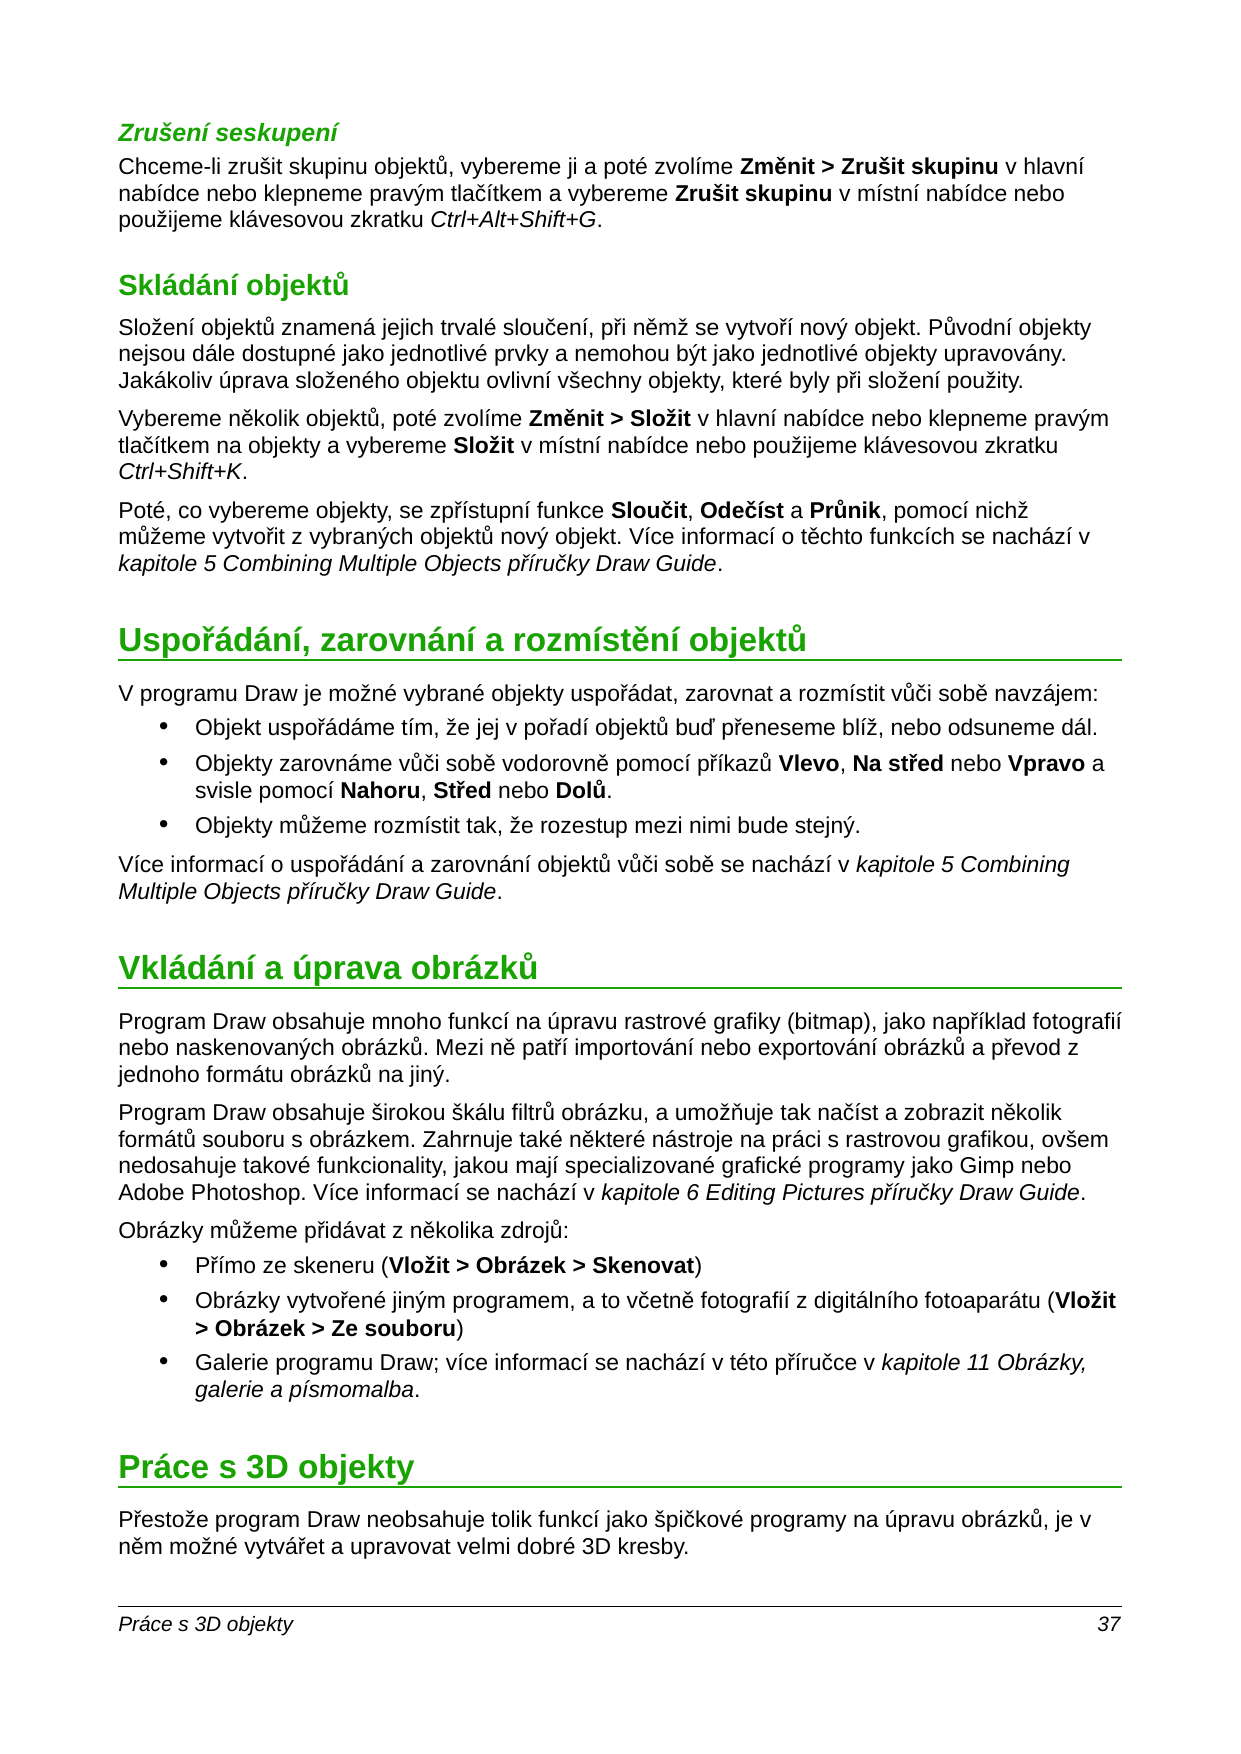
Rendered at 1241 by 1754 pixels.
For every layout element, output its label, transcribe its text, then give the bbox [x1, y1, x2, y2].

list Přímo ze skeneru (Vložit > Obrázek > Skenovat) [156, 1250, 1122, 1279]
subtitle Vkládání a úprava obrázků [118, 948, 1122, 987]
list V programu Draw je možné vybrané objekty uspořádat, zarovnat a rozmístit vůči sobě navzájem: [118, 680, 1122, 706]
text Program Draw obsahuje širokou škálu filtrů obrázku, a umožňuje tak načíst a zobrazit několik formátů souboru s obrázkem. Zahrnuje také některé nástroje na práci s rastrovou grafikou, ovšem nedosahuje takové funkcionality, jakou mají specializované grafické programy jako Gimp nebo Adobe Photoshop. Více informací se nachází v kapitole 6 Editing Pictures příručky Draw Guide. [118, 1099, 1122, 1205]
text Program Draw obsahuje mnoho funkcí na úpravu rastrové grafiky (bitmap), jako například fotografií nebo naskenovaných obrázků. Mezi ně patří importování nebo exportování obrázků a převod z jednoho formátu obrázků na jiný. [118, 1008, 1122, 1087]
list Obrázky můžeme přidávat z několika zdrojů: [118, 1217, 1122, 1244]
text Vybereme několik objektů, poté zvolíme Změnit > Složit v hlavní nabídce nebo klepneme pravým tlačítkem na objekty a vybereme Složit v místní nabídce nebo použijeme klávesovou zkratku Ctrl+Shift+K. [118, 405, 1122, 484]
subtitle Skládání objektů [118, 268, 1122, 301]
subtitle Zrušení seskupení [118, 118, 1122, 147]
text Chceme-li zrušit skupinu objektů, vybereme ji a poté zvolíme Změnit > Zrušit skupinu v hlavní nabídce nebo klepneme pravým tlačítkem a vybereme Zrušit skupinu v místní nabídce nebo použijeme klávesovou zkratku Ctrl+Alt+Shift+G. [118, 153, 1122, 232]
subtitle Práce s 3D objekty [118, 1447, 1122, 1486]
list Objekt uspořádáme tím, že jej v pořadí objektů buď přeneseme blíž, nebo odsuneme dál. [156, 713, 1122, 742]
list Galerie programu Draw; více informací se nachází v této příručce v kapitole 11 Obrázky, galerie a písmomalba. [156, 1347, 1122, 1403]
text Více informací o uspořádání a zarovnání objektů vůči sobě se nachází v kapitole 5 Combining Multiple Objects příručky Draw Guide. [118, 851, 1122, 904]
text Poté, co vybereme objekty, se zpřístupní funkce Sloučit, Odečíst a Průnik, pomocí nichž můžeme vytvořit z vybraných objektů nový objekt. Více informací o těchto funkcích se nachází v kapitole 5 Combining Multiple Objects příručky Draw Guide. [118, 497, 1122, 576]
text Složení objektů znamená jejich trvalé sloučení, při němž se vytvoří nový objekt. Původní objekty nejsou dále dostupné jako jednotlivé prvky a nemohou být jako jednotlivé objekty upravovány. Jakákoliv úprava složeného objektu ovlivní všechny objekty, které byly při složení použity. [118, 314, 1122, 393]
list Objekty zarovnáme vůči sobě vodorovně pomocí příkazů Vlevo, Na střed nebo Vpravo a svisle pomocí Nahoru, Střed nebo Dolů. [156, 748, 1122, 803]
subtitle Uspořádání, zarovnání a rozmístění objektů [118, 620, 1122, 659]
text Přestože program Draw neobsahuje tolik funkcí jako špičkové programy na úpravu obrázků, je v něm možné vytvářet a upravovat velmi dobré 3D kresby. [118, 1506, 1122, 1559]
list Objekty můžeme rozmístit tak, že rozestup mezi nimi bude stejný. [156, 810, 1122, 839]
list Obrázky vytvořené jiným programem, a to včetně fotografií z digitálního fotoaparátu (Vložit > Obrázek > Ze souboru) [156, 1286, 1122, 1341]
